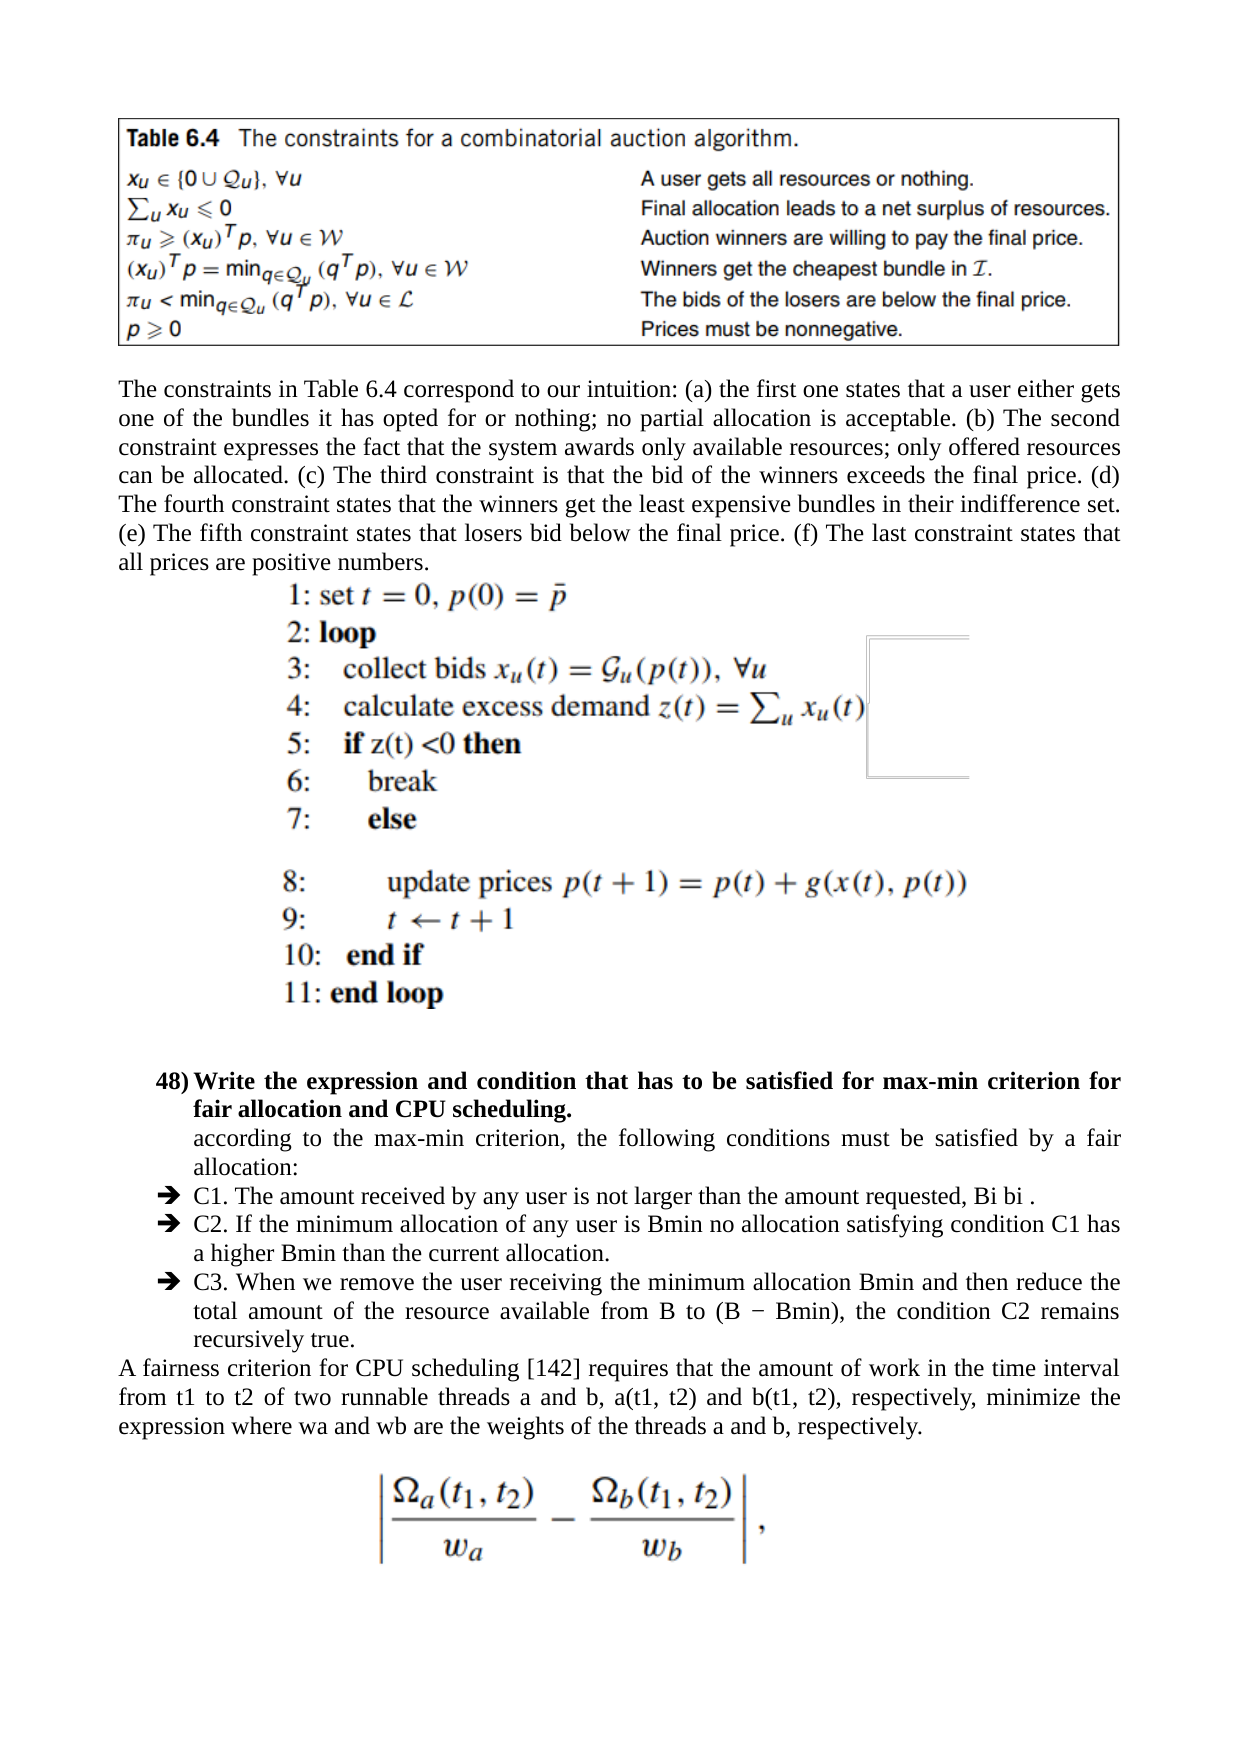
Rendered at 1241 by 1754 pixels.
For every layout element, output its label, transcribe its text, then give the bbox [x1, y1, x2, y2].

list C3. When we remove the user receiving the minimum allocation Bmin and then reduce the total amount of the resource available from B to (B − Bmin), the condition C2 remains recursively true. [156, 1267, 1122, 1353]
picture [271, 575, 970, 1009]
list C1. The amount received by any user is not larger than the amount requested, Bi bi . [156, 1181, 1122, 1209]
picture [118, 118, 1123, 346]
list according to the max-min criterion, the following conditions must be satisfied by a fair allocation: [156, 1123, 1122, 1181]
picture [325, 1458, 809, 1583]
list C2. If the minimum allocation of any user is Bmin no allocation satisfying condition C1 has a higher Bmin than the current allocation. [156, 1209, 1122, 1267]
list Write the expression and condition that has to be satisfied for max-min criterion for fair allocation and CPU scheduling. [156, 1066, 1122, 1123]
text The constraints in Table 6.4 correspond to our intuition: (a) the first one states that a user either gets one of the bundles it has opted for or nothing; no partial allocation is acceptable. (b) The second constraint expresses the fact that the system awards only available resources; only offered resources can be allocated. (c) The third constraint is that the bid of the winners exceeds the final price. (d) The fourth constraint states that the winners get the least expensive bundles in their indifference set. (e) The fifth constraint states that losers bid below the final price. (f) The last constraint states that all prices are positive numbers. [118, 374, 1122, 575]
text A fairness criterion for CPU scheduling [142] requires that the amount of work in the time interval from t1 to t2 of two runnable threads a and b, a(t1, t2) and b(t1, t2), respectively, minimize the expression where wa and wb are the weights of the threads a and b, respectively. [118, 1353, 1122, 1439]
